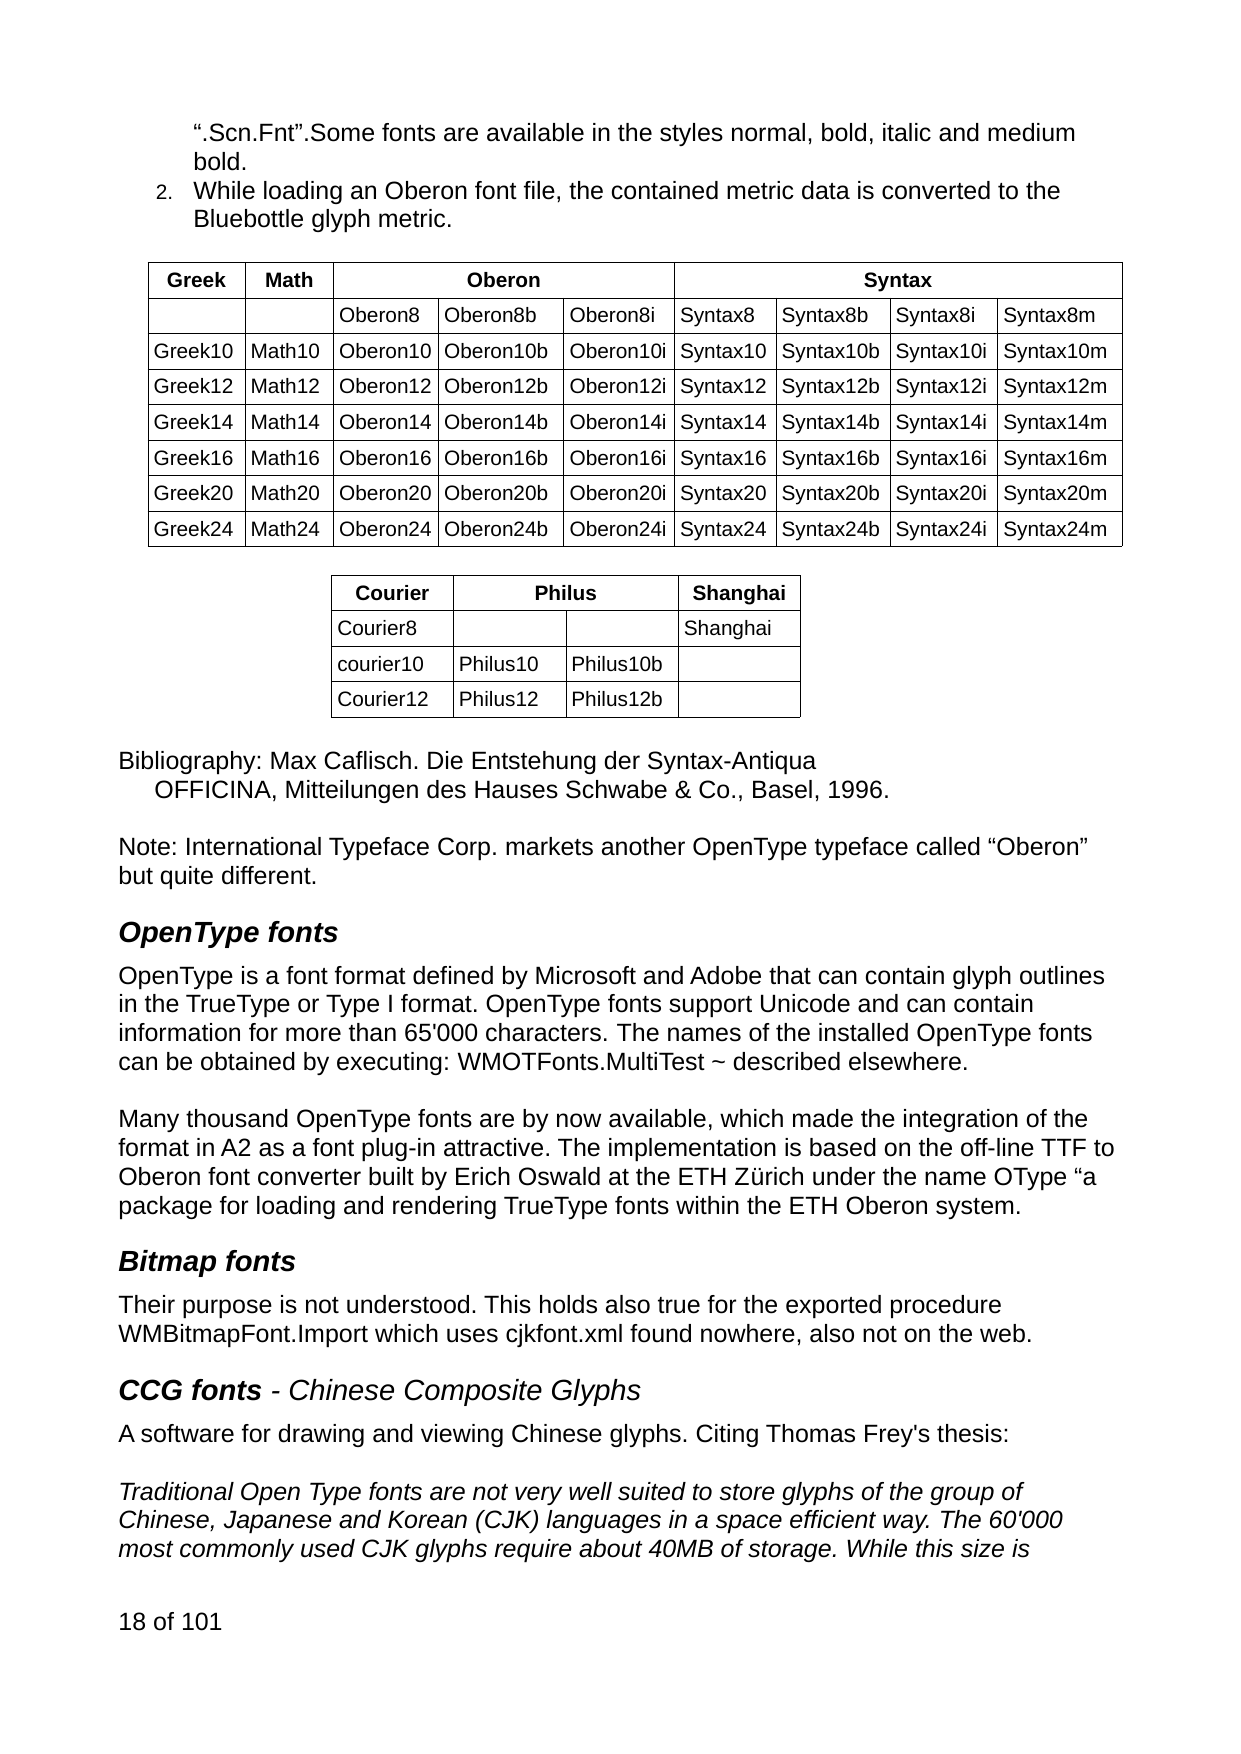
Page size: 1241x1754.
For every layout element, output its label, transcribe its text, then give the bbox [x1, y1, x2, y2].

table_cell Math20 [246, 476, 333, 511]
table_cell Syntax14m [998, 405, 1122, 439]
table_cell Syntax16 [675, 441, 776, 475]
table_cell courier10 [332, 647, 453, 681]
table_cell Oberon12 [334, 370, 438, 404]
table_cell Math14 [246, 405, 333, 439]
table_cell Philus10 [454, 647, 566, 681]
table_cell Syntax24i [891, 512, 997, 546]
list While loading an Oberon font file, the contained metric data is converted to the Bluebottle glyph metric. [156, 176, 1122, 233]
table_cell [679, 647, 800, 681]
table_cell Oberon16b [439, 441, 563, 475]
table_cell Syntax8i [891, 299, 997, 333]
table_cell Syntax8b [777, 299, 890, 333]
text Many thousand OpenType fonts are by now available, which made the integration of the format in A2 as a font plug-in attractive. The implementation is based on the off-line TTF to Oberon font converter built by Erich Oswald at the ETH Zürich under the name OType “a package for loading and rendering TrueType fonts within the ETH Oberon system. [118, 1104, 1122, 1219]
table_cell Courier12 [332, 682, 453, 717]
table_header Philus [454, 576, 678, 610]
table_cell Math10 [246, 334, 333, 368]
table_cell Syntax14i [891, 405, 997, 439]
table_cell Philus12 [454, 682, 566, 717]
text Their purpose is not understood. This holds also true for the exported procedure WMBitmapFont.Import which uses cjkfont.xml found nowhere, also not on the web. [118, 1290, 1122, 1348]
table_cell Syntax10 [675, 334, 776, 368]
table_cell Philus12b [567, 682, 678, 717]
table_cell Syntax24m [998, 512, 1122, 546]
table_cell Syntax20 [675, 476, 776, 511]
table_cell Greek12 [149, 370, 245, 404]
text Note: International Typeface Corp. markets another OpenType typeface called “Oberon” but quite different. [118, 832, 1122, 889]
table_cell Syntax16m [998, 441, 1122, 475]
table_cell [149, 299, 245, 333]
table_cell Syntax10i [891, 334, 997, 368]
table_cell Greek16 [149, 441, 245, 475]
table_cell Syntax8m [998, 299, 1122, 333]
table_cell Math12 [246, 370, 333, 404]
table_cell Math24 [246, 512, 333, 546]
table_cell Oberon24 [334, 512, 438, 546]
table_cell Syntax20i [891, 476, 997, 511]
table_cell Oberon24b [439, 512, 563, 546]
table_cell Oberon10i [564, 334, 674, 368]
subtitle Bitmap fonts [118, 1244, 1122, 1278]
table_cell Syntax24b [777, 512, 890, 546]
table_cell Syntax20m [998, 476, 1122, 511]
table_cell Oberon12b [439, 370, 563, 404]
table_cell Oberon8 [334, 299, 438, 333]
table_cell Greek20 [149, 476, 245, 511]
table_cell Oberon10 [334, 334, 438, 368]
table_cell Oberon14i [564, 405, 674, 439]
table_cell Syntax10m [998, 334, 1122, 368]
table_header Shanghai [679, 576, 800, 610]
table_cell [679, 682, 800, 717]
table_cell Oberon12i [564, 370, 674, 404]
list “.Scn.Fnt”.Some fonts are available in the styles normal, bold, italic and medium bold. [156, 118, 1122, 176]
subtitle OpenType fonts [118, 914, 1122, 948]
table_cell Syntax12b [777, 370, 890, 404]
table_cell Syntax8 [675, 299, 776, 333]
table_cell Syntax14b [777, 405, 890, 439]
table_cell Courier8 [332, 611, 453, 646]
table_cell Greek10 [149, 334, 245, 368]
table_cell Math16 [246, 441, 333, 475]
text Bibliography: Max Caflisch. Die Entstehung der Syntax-Antiqua OFFICINA, Mitteilungen des Hauses Schwabe & Co., Basel, 1996. [118, 746, 1122, 803]
table_cell Oberon10b [439, 334, 563, 368]
text A software for drawing and viewing Chinese glyphs. Citing Thomas Frey's thesis: [118, 1419, 1122, 1448]
table_cell Oberon14b [439, 405, 563, 439]
table_cell Syntax12m [998, 370, 1122, 404]
table_cell Syntax24 [675, 512, 776, 546]
table_cell Oberon16 [334, 441, 438, 475]
table_cell Oberon20i [564, 476, 674, 511]
table_cell Greek24 [149, 512, 245, 546]
text Traditional Open Type fonts are not very well suited to store glyphs of the group of Chinese, Japanese and Korean (CJK) languages in a space efficient way. The 60'000 most commonly used CJK glyphs require about 40MB of storage. While this size is [118, 1476, 1122, 1563]
table_cell Oberon16i [564, 441, 674, 475]
table_header Oberon [334, 263, 674, 297]
table_cell Oberon8b [439, 299, 563, 333]
subtitle CCG fonts - Chinese Composite Glyphs [118, 1373, 1122, 1406]
table_cell [454, 611, 566, 646]
table_cell Syntax16i [891, 441, 997, 475]
table_cell Syntax12i [891, 370, 997, 404]
table_cell Syntax16b [777, 441, 890, 475]
table_cell Syntax14 [675, 405, 776, 439]
table_cell Syntax20b [777, 476, 890, 511]
table_cell Oberon20b [439, 476, 563, 511]
table_header Math [246, 263, 333, 297]
table_cell Syntax12 [675, 370, 776, 404]
table_header Syntax [675, 263, 1122, 297]
table_cell Shanghai [679, 611, 800, 646]
table_cell Philus10b [567, 647, 678, 681]
table_cell Oberon14 [334, 405, 438, 439]
table_cell Oberon20 [334, 476, 438, 511]
table_header Courier [332, 576, 453, 610]
table_cell [567, 611, 678, 646]
table_cell Greek14 [149, 405, 245, 439]
text OpenType is a font format defined by Microsoft and Adobe that can contain glyph outlines in the TrueType or Type I format. OpenType fonts support Unicode and can contain information for more than 65'000 characters. The names of the installed OpenType fonts can be obtained by executing: WMOTFonts.MultiTest ~ described elsewhere. [118, 961, 1122, 1076]
table_cell Oberon24i [564, 512, 674, 546]
table_cell [246, 299, 333, 333]
table_cell Oberon8i [564, 299, 674, 333]
table_cell Syntax10b [777, 334, 890, 368]
table_header Greek [149, 263, 245, 297]
